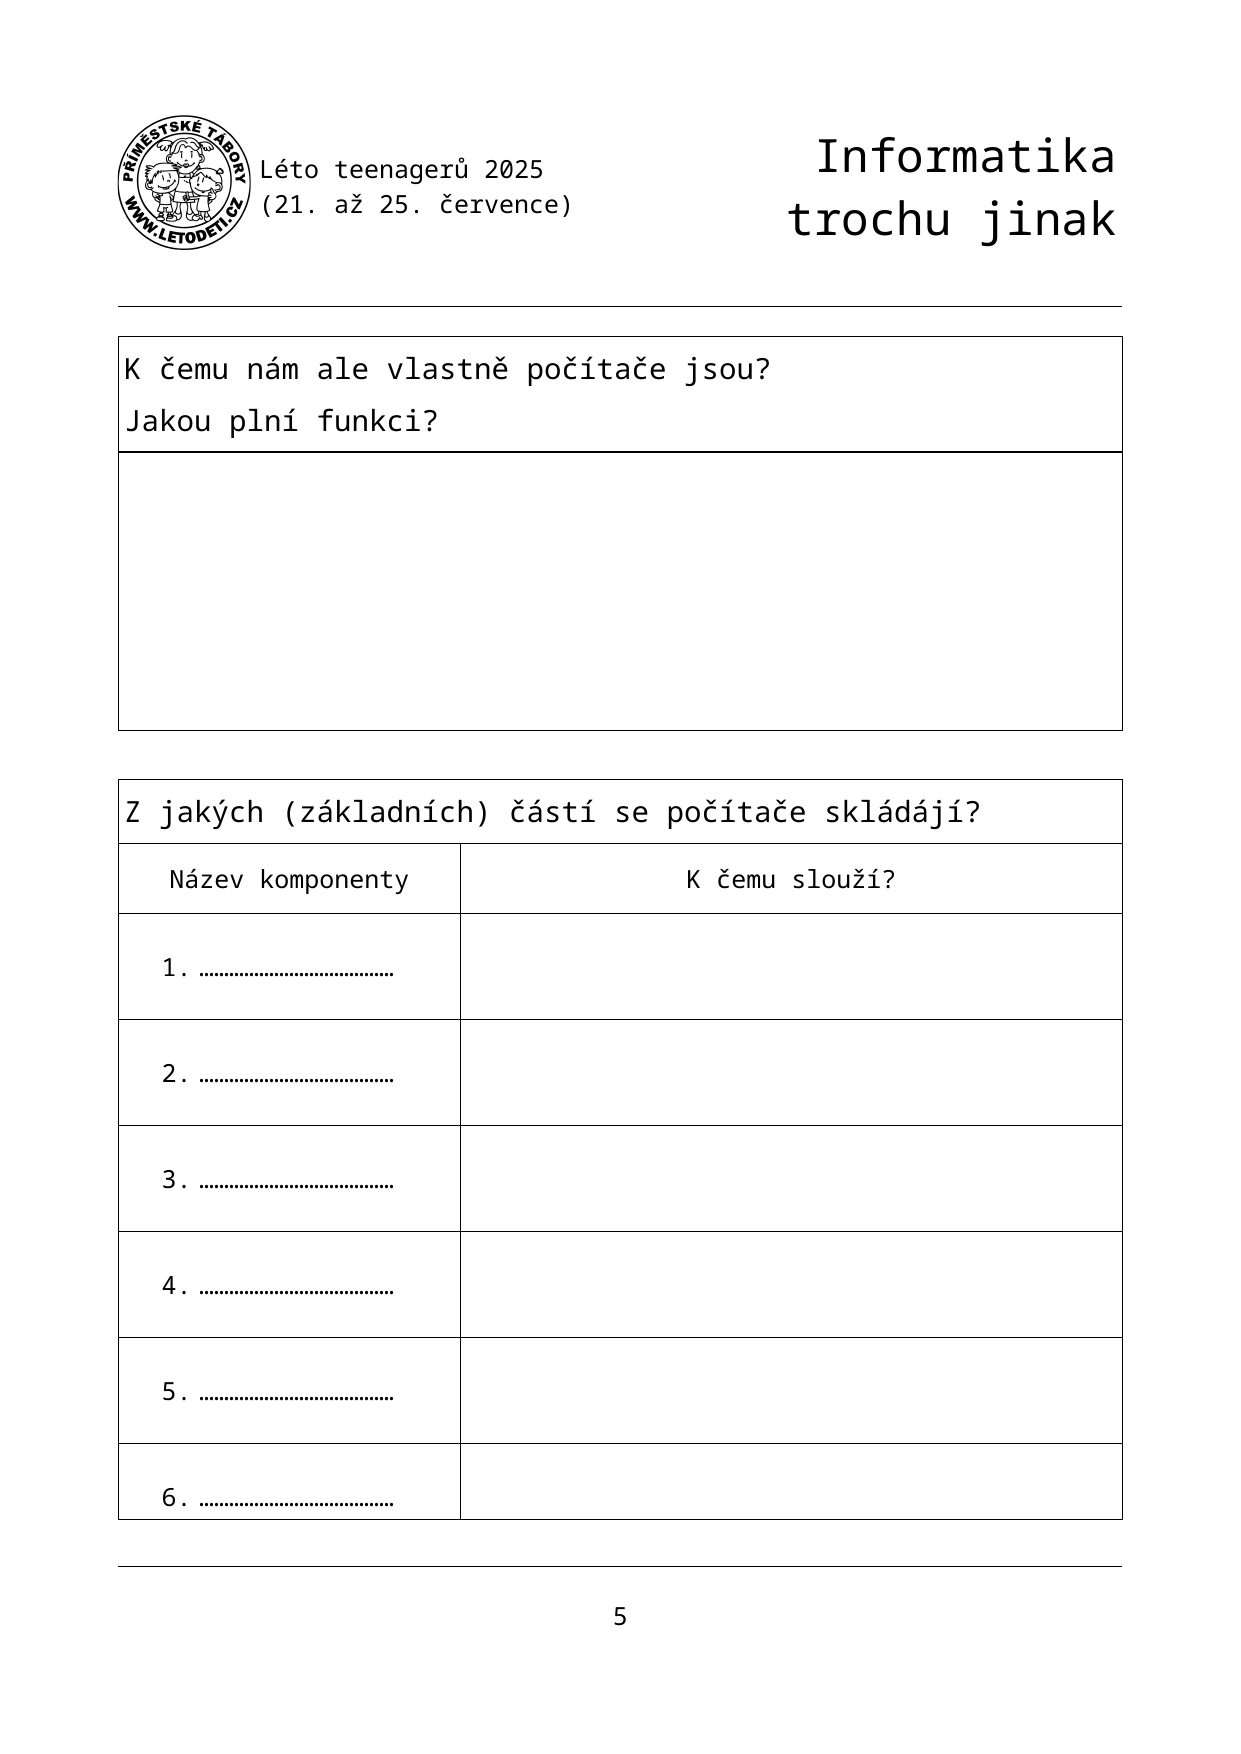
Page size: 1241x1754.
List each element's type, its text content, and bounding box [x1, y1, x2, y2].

table_cell Název komponenty [119, 844, 460, 913]
table_header K čemu nám ale vlastně počítače jsou? Jakou plní funkci? [119, 337, 1122, 451]
picture [117, 114, 251, 250]
table_cell [119, 453, 1122, 730]
table_cell [461, 1020, 1122, 1125]
table_cell [461, 1338, 1122, 1443]
table_cell K čemu slouží? [461, 844, 1122, 913]
table_cell ………………………………… [119, 1338, 460, 1443]
table_cell ………………………………… [119, 914, 460, 1019]
table_cell ………………………………… [119, 1444, 460, 1519]
table_cell [461, 1444, 1122, 1519]
table_cell ………………………………… [119, 1126, 460, 1231]
table_cell ………………………………… [119, 1020, 460, 1125]
table_cell [461, 1232, 1122, 1337]
table_cell [461, 1126, 1122, 1231]
table_cell ………………………………… [119, 1232, 460, 1337]
table_header Z jakých (základních) částí se počítače skládájí? [119, 780, 1122, 843]
table_cell [461, 914, 1122, 1019]
